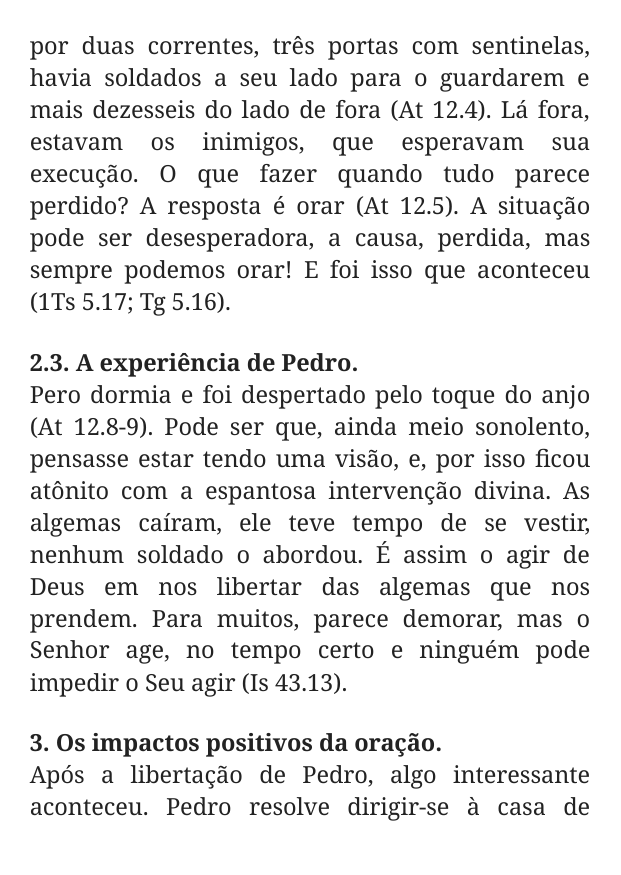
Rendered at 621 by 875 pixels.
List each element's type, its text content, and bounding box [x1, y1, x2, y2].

text 3. Os impactos positivos da oração. [29, 727, 591, 758]
text Pero dormia e foi despertado pelo toque do anjo (At 12.8-9). Pode ser que, ainda meio sonolento, pensasse estar tendo uma visão, e, por isso ficou atônito com a espantosa intervenção divina. As algemas caíram, ele teve tempo de se vestir, nenhum soldado o abordou. É assim o agir de Deus em nos libertar das algemas que nos prendem. Para muitos, parece demorar, mas o Senhor age, no tempo certo e ninguém pode impedir o Seu agir (Is 43.13). [29, 378, 591, 698]
text Após a libertação de Pedro, algo interessante aconteceu. Pedro resolve dirigir-se à casa de [29, 758, 591, 822]
text por duas correntes, três portas com sentinelas, havia soldados a seu lado para o guardarem e mais dezesseis do lado de fora (At 12.4). Lá fora, estavam os inimigos, que esperavam sua execução. O que fazer quando tudo parece perdido? A resposta é orar (At 12.5). A situação pode ser desesperadora, a causa, perdida, mas sempre podemos orar! E foi isso que aconteceu (1Ts 5.17; Tg 5.16). [29, 29, 591, 317]
text 2.3. A experiência de Pedro. [29, 346, 591, 378]
